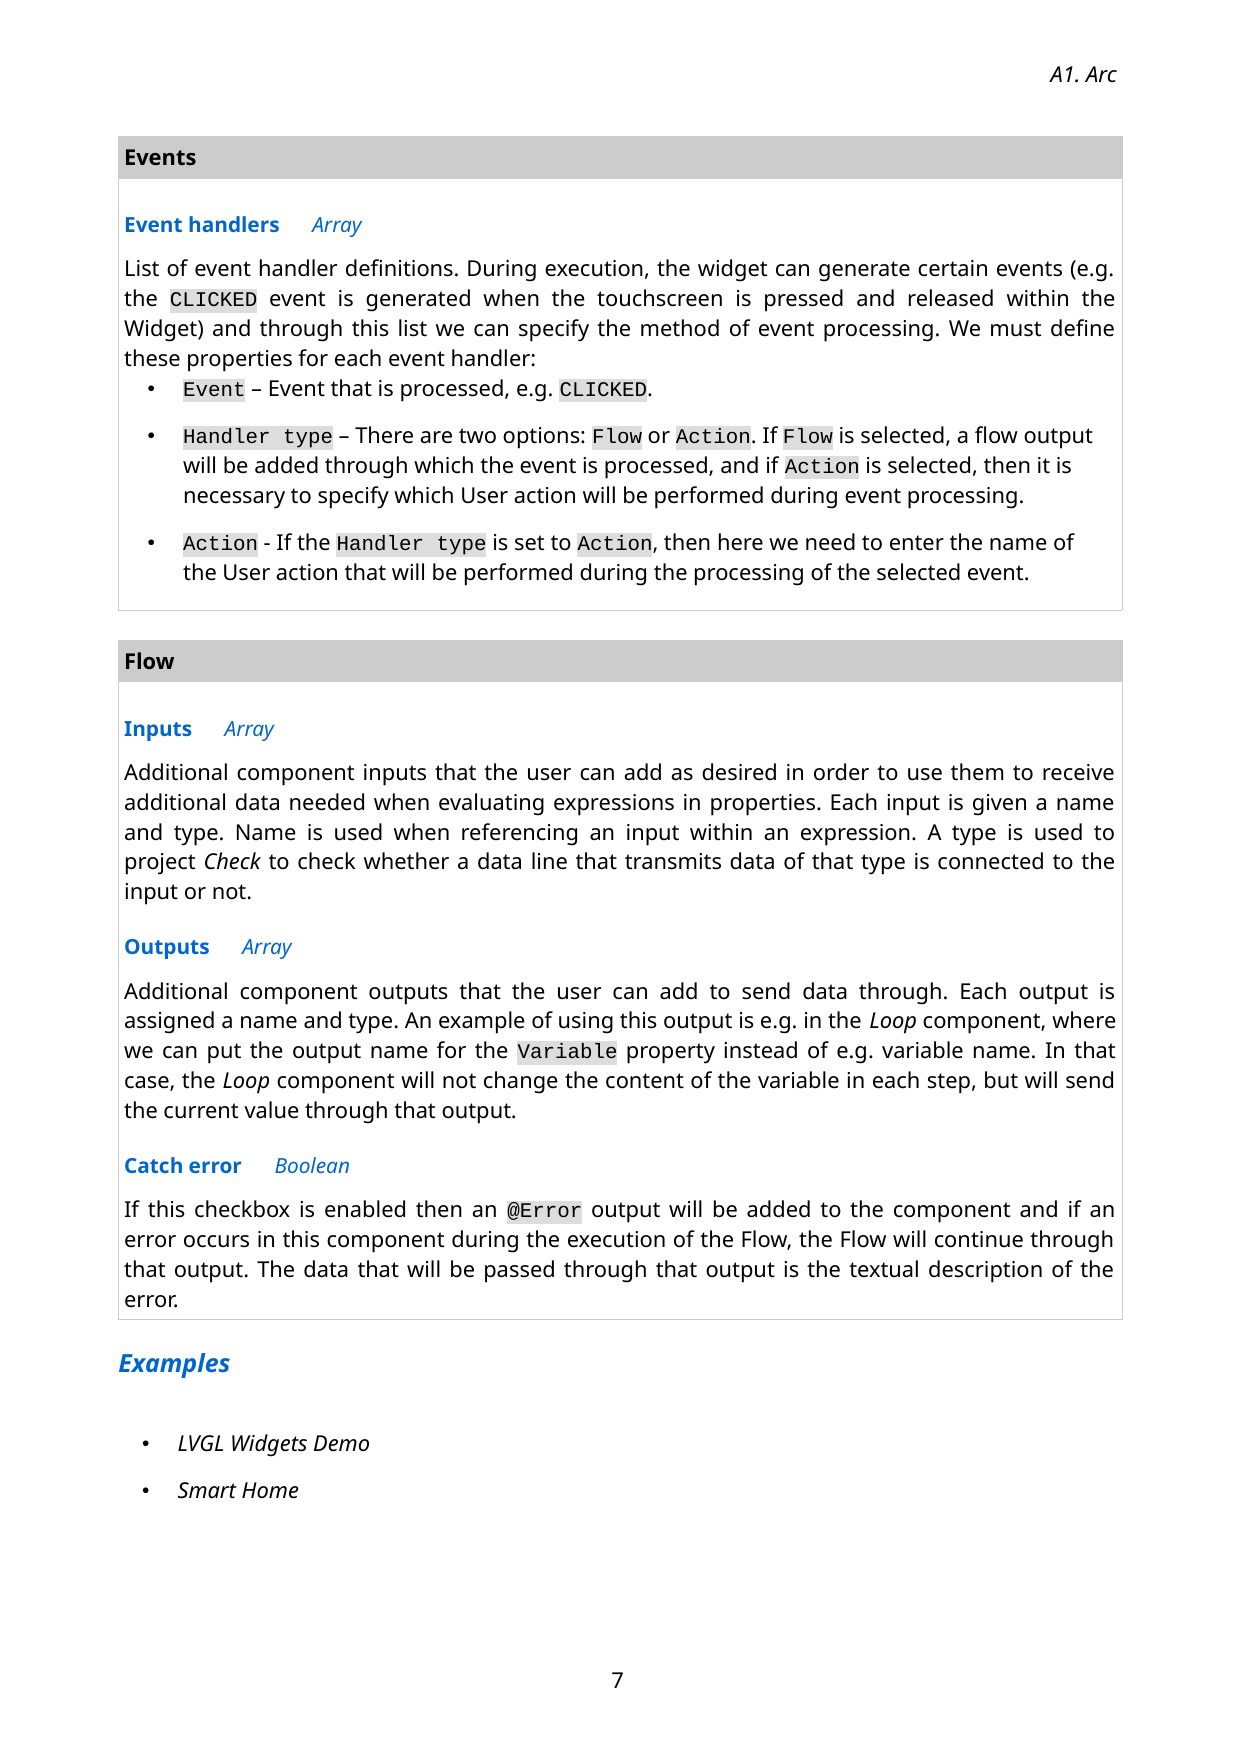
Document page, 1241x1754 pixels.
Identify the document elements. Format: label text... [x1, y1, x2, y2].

table_cell Inputs Array Additional component inputs that the user can add as desired in order to use them to receive additional data needed when evaluating expressions in properties. Each input is given a name and type. Name is used when referencing an input within an expression. A type is used to project Check to check whether a data line that transmits data of that type is connected to the input or not. Outputs Array Additional component outputs that the user can add to send data through. Each output is assigned a name and type. An example of using this output is e.g. in the Loop component, where we can put the output name for the Variable property instead of e.g. variable name. In that case, the Loop component will not change the content of the variable in each step, but will send the current value through that output. Catch error Boolean If this checkbox is enabled then an @Error output will be added to the component and if an error occurs in this component during the execution of the Flow, the Flow will continue through that output. The data that will be passed through that output is the textual description of the error. [119, 682, 1122, 1319]
table_header Flow [119, 641, 1122, 681]
table_cell Event handlers Array List of event handler definitions. During execution, the widget can generate certain events (e.g. the CLICKED event is generated when the touchscreen is pressed and released within the Widget) and through this list we can specify the method of event processing. We must define these properties for each event handler: Event – Event that is processed, e.g. CLICKED. Handler type – There are two options: Flow or Action. If Flow is selected, a flow output will be added through which the event is processed, and if Action is selected, then it is necessary to specify which User action will be performed during event processing. Action - If the Handler type is set to Action, then here we need to enter the name of the User action that will be performed during the processing of the selected event. [119, 179, 1122, 610]
table_header Events [119, 137, 1122, 178]
list Smart Home [142, 1475, 1110, 1505]
subtitle Examples [118, 1346, 1122, 1380]
list LVGL Widgets Demo [142, 1428, 1110, 1457]
